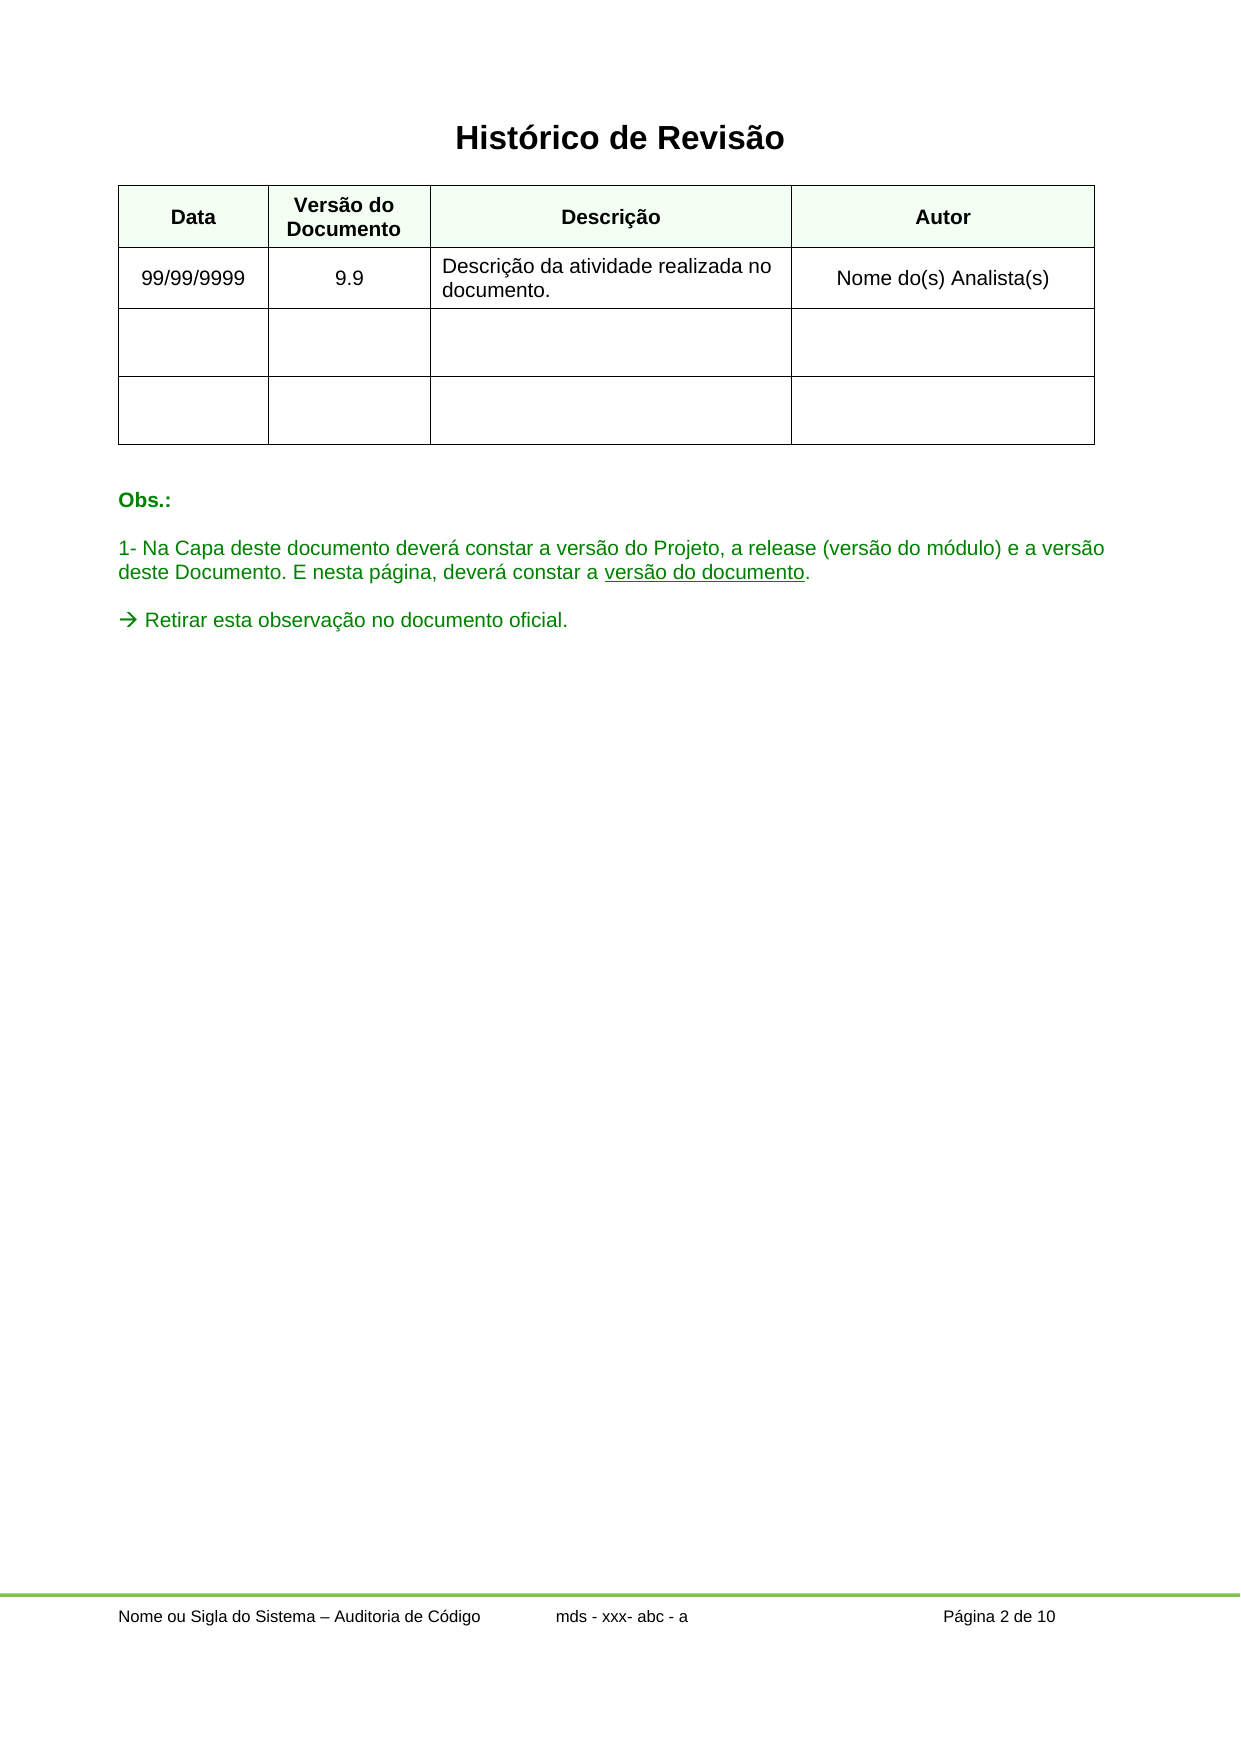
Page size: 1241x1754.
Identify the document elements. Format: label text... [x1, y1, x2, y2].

table_cell [269, 377, 430, 444]
table_header Data [119, 186, 268, 247]
table_header Descrição [431, 186, 791, 247]
table_cell [431, 377, 791, 444]
title 1- Na Capa deste documento deverá constar a versão do Projeto, a release (versão do módulo) e a versão deste Documento. E nesta página, deverá constar a versão do documento. [118, 536, 1122, 584]
table_cell [431, 309, 791, 376]
title Histórico de Revisão [118, 118, 1122, 157]
table_cell Descrição da atividade realizada no documento. [431, 248, 791, 308]
table_cell [119, 309, 268, 376]
table_header Autor [792, 186, 1094, 247]
table_cell Nome do(s) Analista(s) [792, 248, 1094, 308]
table_cell [119, 377, 268, 444]
title Obs.: [118, 488, 1122, 512]
table_header Versão do Documento [269, 186, 430, 247]
table_cell [792, 309, 1094, 376]
title  Retirar esta observação no documento oficial. [118, 608, 1122, 632]
table_cell 9.9 [269, 248, 430, 308]
table_cell [792, 377, 1094, 444]
table_cell [269, 309, 430, 376]
table_cell 99/99/9999 [119, 248, 268, 308]
